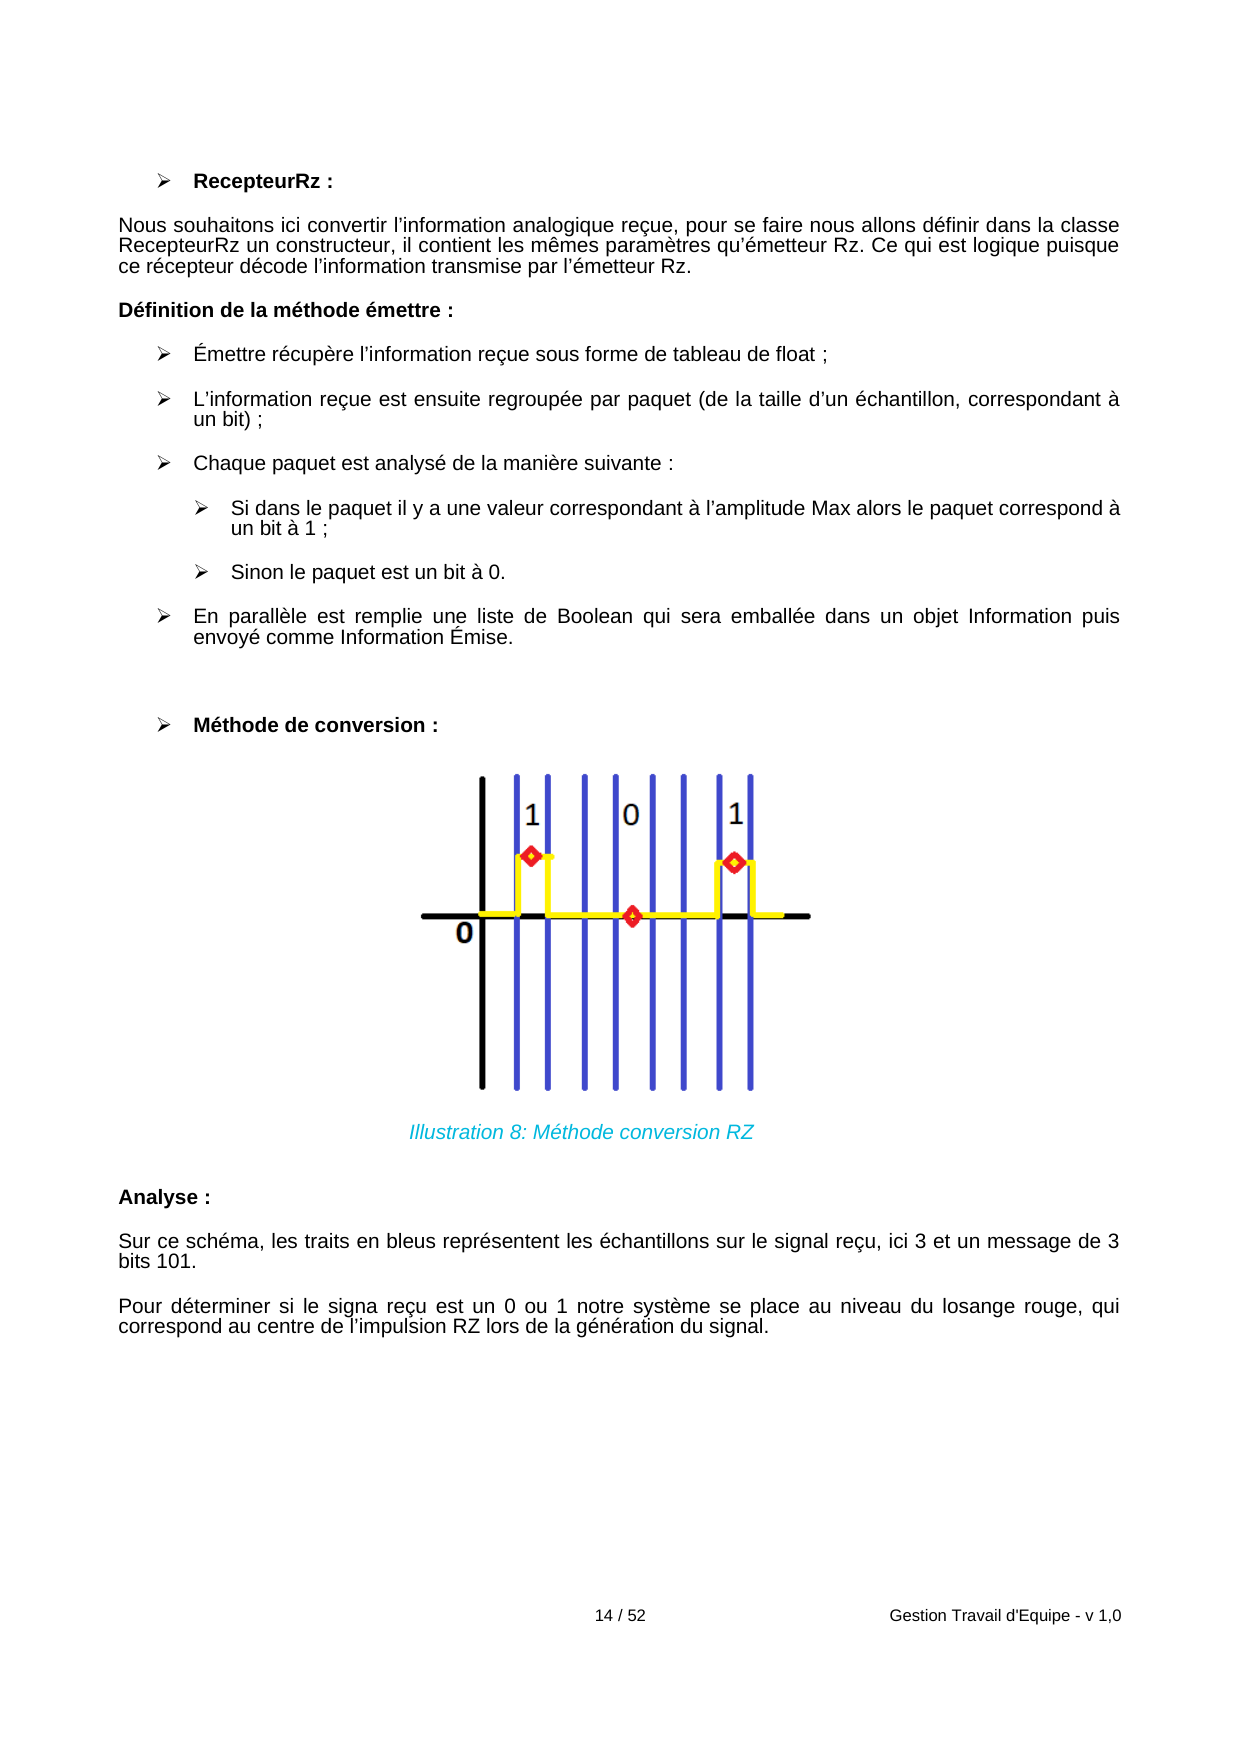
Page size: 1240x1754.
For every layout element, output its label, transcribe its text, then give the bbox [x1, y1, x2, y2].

list Sinon le paquet est un bit à 0. [193, 563, 1121, 584]
picture [408, 761, 831, 1116]
list Si dans le paquet il y a une valeur correspondant à l’amplitude Max alors le paquet correspond à un bit à 1 ; [193, 498, 1121, 540]
text Pour déterminer si le signa reçu est un 0 ou 1 notre système se place au niveau du losange rouge, qui correspond au centre de l’impulsion RZ lors de la génération du signal. [118, 1297, 1121, 1338]
list RecepteurRz : [156, 172, 1121, 192]
list L’information reçue est ensuite regroupée par paquet (de la taille d’un échantillon, correspondant à un bit) ; [156, 389, 1121, 431]
text Sur ce schéma, les traits en bleus représentent les échantillons sur le signal reçu, ici 3 et un message de 3 bits 101. [118, 1232, 1121, 1273]
list En parallèle est remplie une liste de Boolean qui sera emballée dans un objet Information puis envoyé comme Information Émise. [156, 607, 1121, 649]
text Nous souhaitons ici convertir l’information analogique reçue, pour se faire nous allons définir dans la classe RecepteurRz un constructeur, il contient les mêmes paramètres qu’émetteur Rz. Ce qui est logique puisque ce récepteur décode l’information transmise par l’émetteur Rz. [118, 216, 1121, 278]
text Illustration 8: Méthode conversion RZ [409, 1116, 831, 1143]
list Méthode de conversion : [156, 716, 1121, 737]
list Chaque paquet est analysé de la manière suivante : [156, 454, 1121, 475]
text Définition de la méthode émettre : [118, 301, 1121, 322]
text Analyse : [118, 1188, 1121, 1208]
list Émettre récupère l’information reçue sous forme de tableau de float ; [156, 345, 1121, 366]
